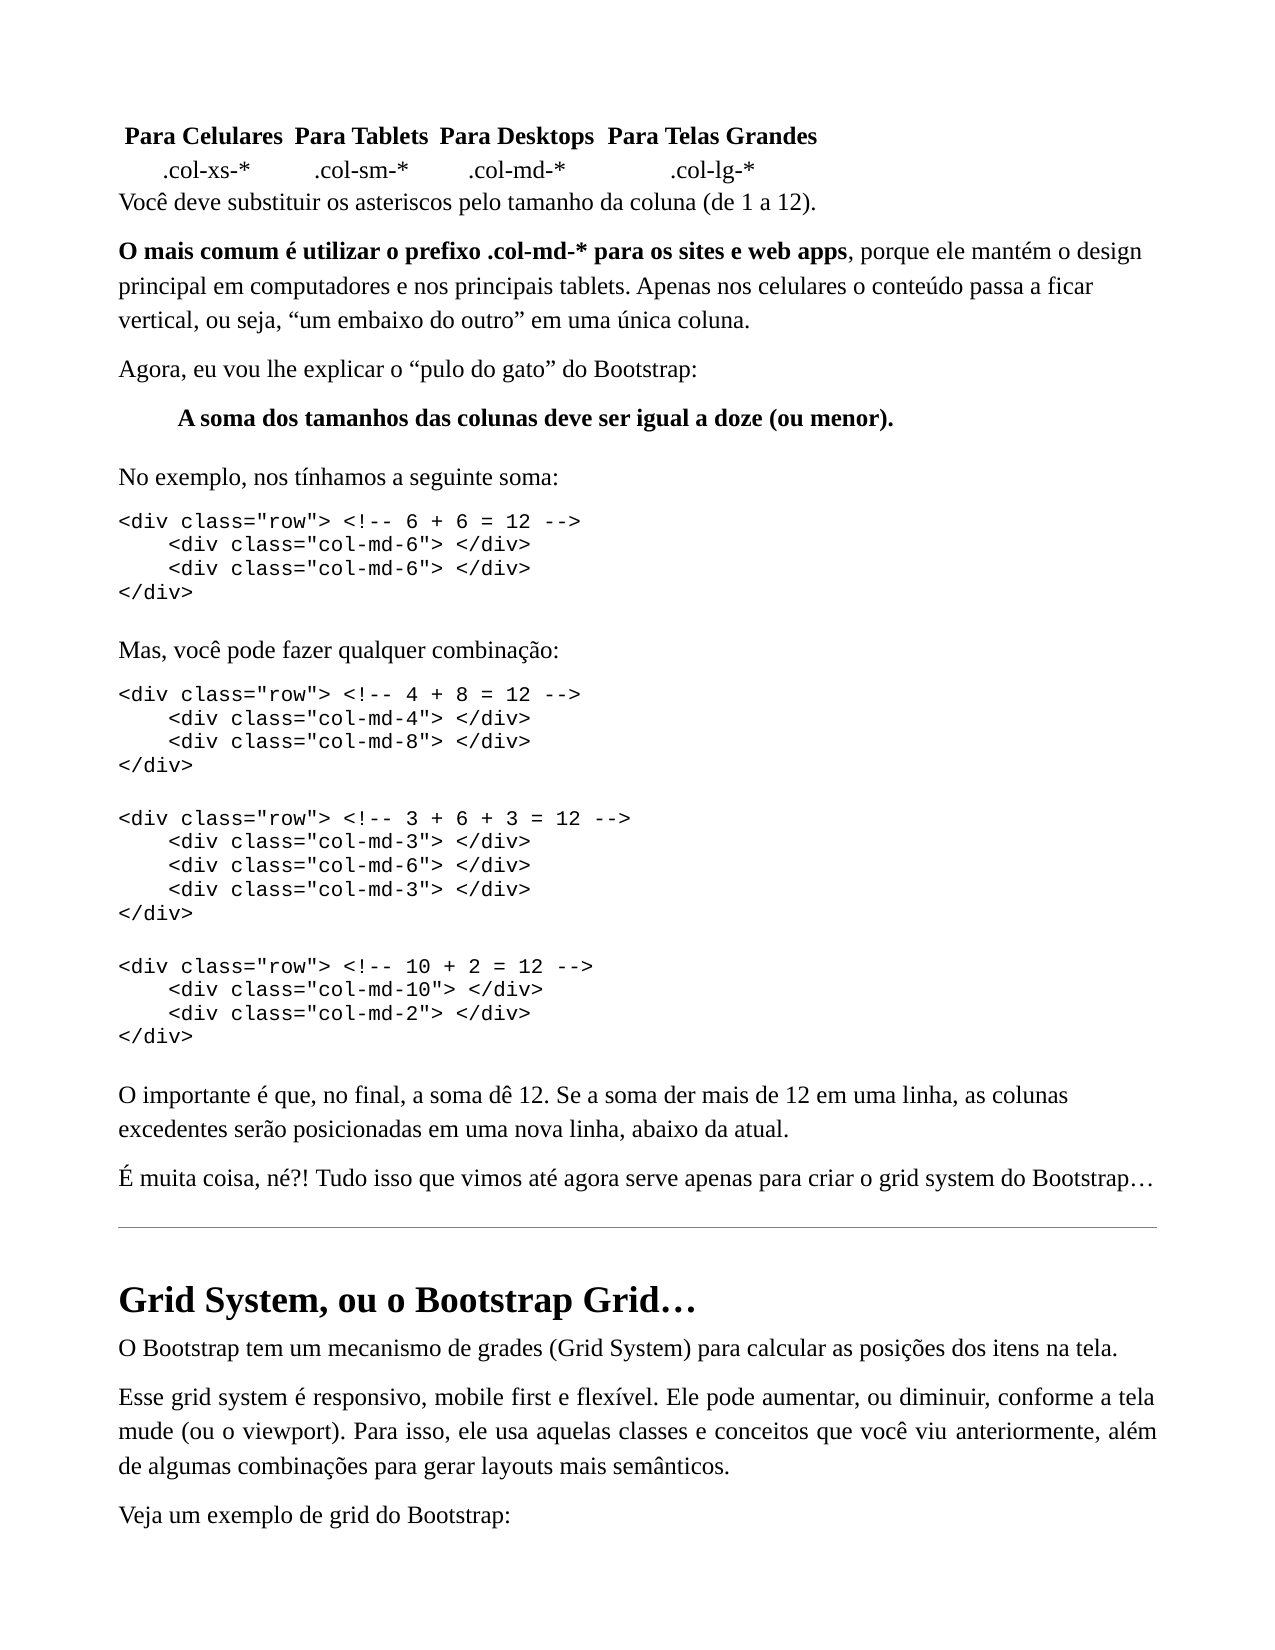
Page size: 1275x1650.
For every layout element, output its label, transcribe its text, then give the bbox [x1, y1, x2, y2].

table_cell .col-lg-* [600, 153, 825, 187]
text Agora, eu vou lhe explicar o “pulo do gato” do Bootstrap: [118, 354, 1157, 383]
text <div class="row"> <!-- 3 + 6 + 3 = 12 --> [118, 808, 1157, 832]
text <div class="col-md-3"> </div> [118, 832, 1157, 855]
text O Bootstrap tem um mecanismo de grades (Grid System) para calcular as posições dos itens na tela. [118, 1333, 1157, 1362]
text <div class="row"> <!-- 10 + 2 = 12 --> [118, 956, 1157, 979]
text No exemplo, nos tínhamos a seguinte soma: [118, 462, 1157, 490]
text A soma dos tamanhos das colunas deve ser igual a doze (ou menor). [177, 403, 1098, 432]
text Veja um exemplo de grid do Bootstrap: [118, 1500, 1157, 1529]
text Esse grid system é responsivo, mobile first e flexível. Ele pode aumentar, ou diminuir, conforme a tela mude (ou o viewport). Para isso, ele usa aquelas classes e conceitos que você viu anteriormente, além de algumas combinações para gerar layouts mais semânticos. [118, 1382, 1157, 1480]
text <div class="col-md-10"> </div> [118, 979, 1157, 1003]
text <div class="row"> <!-- 6 + 6 = 12 --> [118, 511, 1157, 534]
table_cell .col-md-* [434, 153, 600, 187]
text Mas, você pode fazer qualquer combinação: [118, 635, 1157, 663]
text É muita coisa, né?! Tudo isso que vimos até agora serve apenas para criar o grid system do Bootstrap… [118, 1163, 1157, 1192]
text <div class="col-md-6"> </div> [118, 558, 1157, 582]
text </div> [118, 582, 1157, 605]
text <div class="col-md-6"> </div> [118, 534, 1157, 558]
text </div> [118, 902, 1157, 926]
table_cell .col-xs-* [118, 153, 289, 187]
text <div class="col-md-2"> </div> [118, 1003, 1157, 1027]
text </div> [118, 755, 1157, 778]
text <div class="col-md-3"> </div> [118, 879, 1157, 902]
text Você deve substituir os asteriscos pelo tamanho da coluna (de 1 a 12). [118, 187, 1157, 216]
text <div class="col-md-6"> </div> [118, 855, 1157, 879]
table_header Para Desktops [434, 118, 600, 153]
table_header Para Telas Grandes [600, 118, 825, 153]
text <div class="row"> <!-- 4 + 8 = 12 --> [118, 684, 1157, 707]
table_header Para Celulares [118, 118, 289, 153]
text O mais comum é utilizar o prefixo .col-md-* para os sites e web apps, porque ele mantém o design principal em computadores e nos principais tablets. Apenas nos celulares o conteúdo passa a ficar vertical, ou seja, “um embaixo do outro” em uma única coluna. [118, 236, 1157, 334]
subtitle Grid System, ou o Bootstrap Grid… [118, 1277, 1157, 1320]
text </div> [118, 1027, 1157, 1050]
text O importante é que, no final, a soma dê 12. Se a soma der mais de 12 em uma linha, as colunas excedentes serão posicionadas em uma nova linha, abaixo da atual. [118, 1080, 1157, 1143]
table_header Para Tablets [289, 118, 434, 153]
text <div class="col-md-8"> </div> [118, 731, 1157, 755]
text <div class="col-md-4"> </div> [118, 707, 1157, 731]
table_cell .col-sm-* [289, 153, 434, 187]
